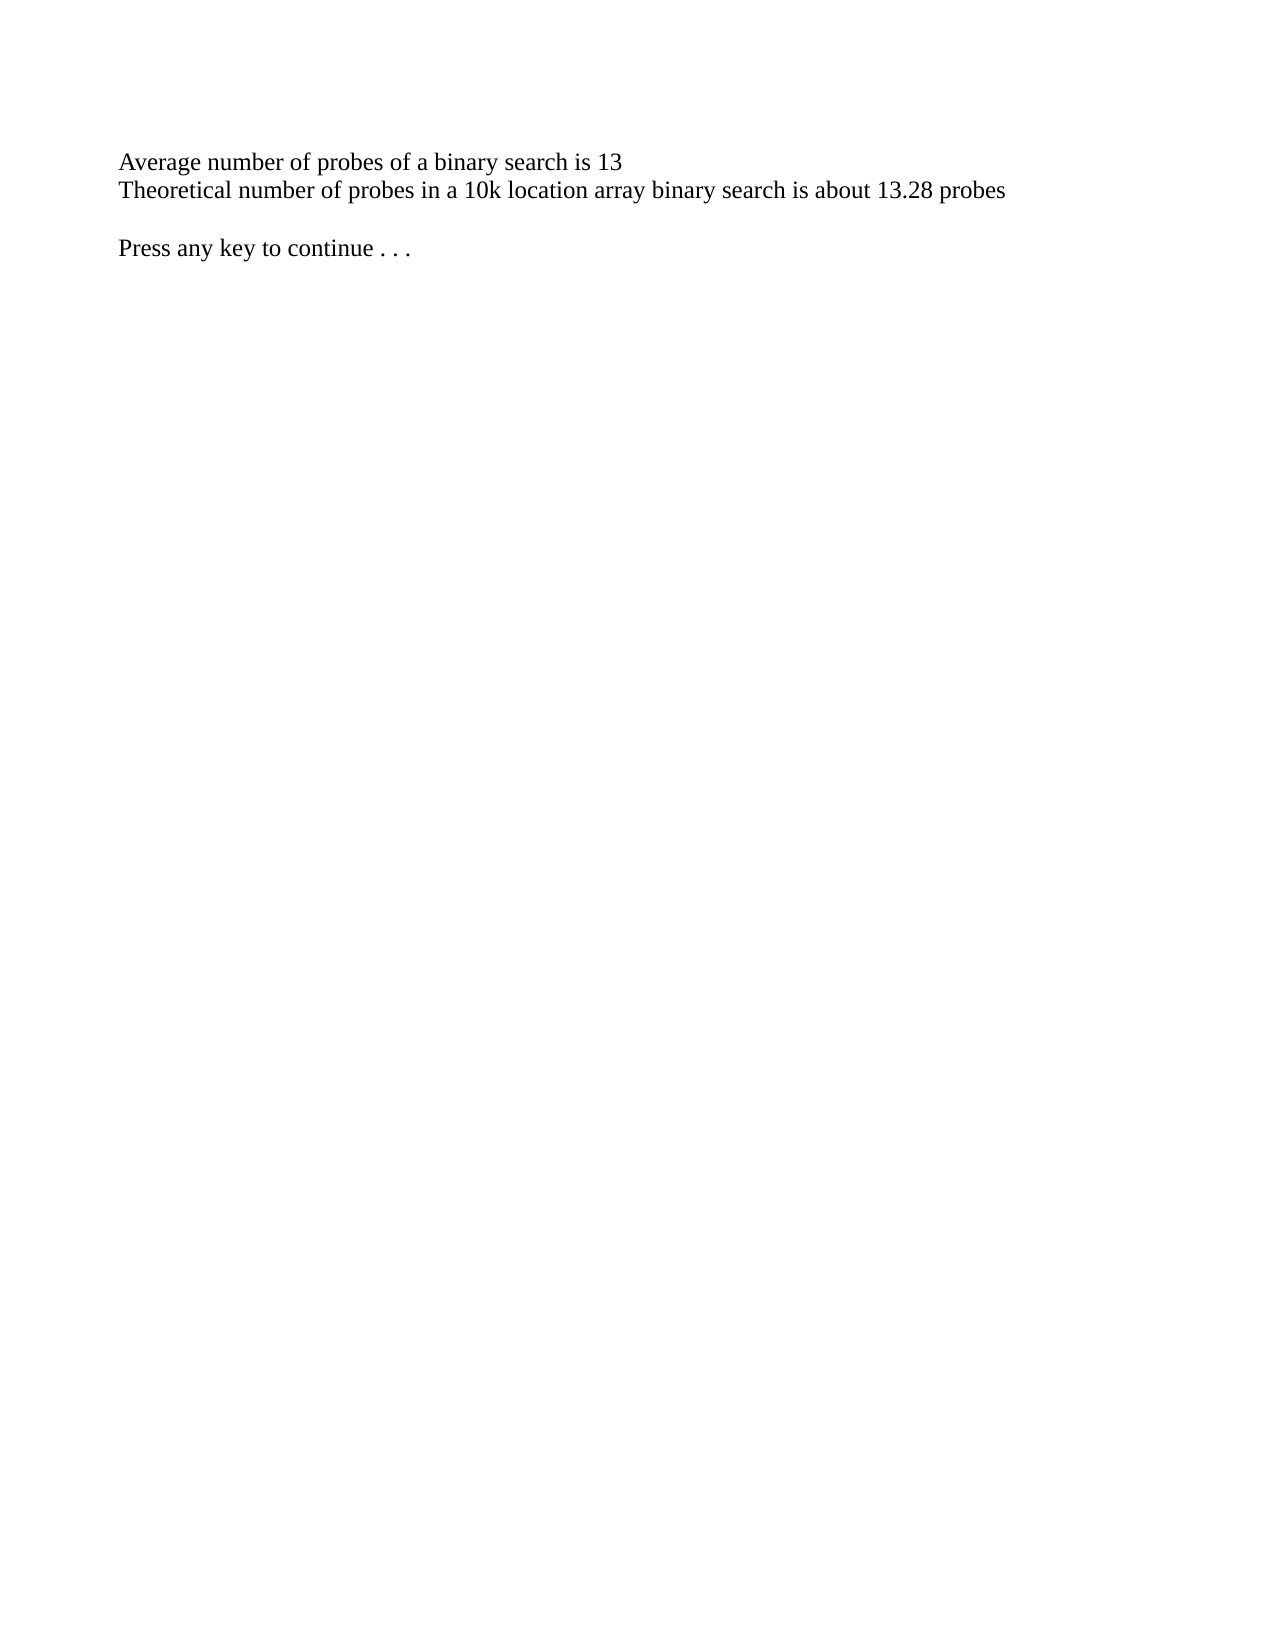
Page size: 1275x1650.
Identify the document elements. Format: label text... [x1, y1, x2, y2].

text Theoretical number of probes in a 10k location array binary search is about 13.28 probes [118, 176, 1157, 204]
text Press any key to continue . . . [118, 233, 1157, 262]
text Average number of probes of a binary search is 13 [118, 147, 1157, 176]
